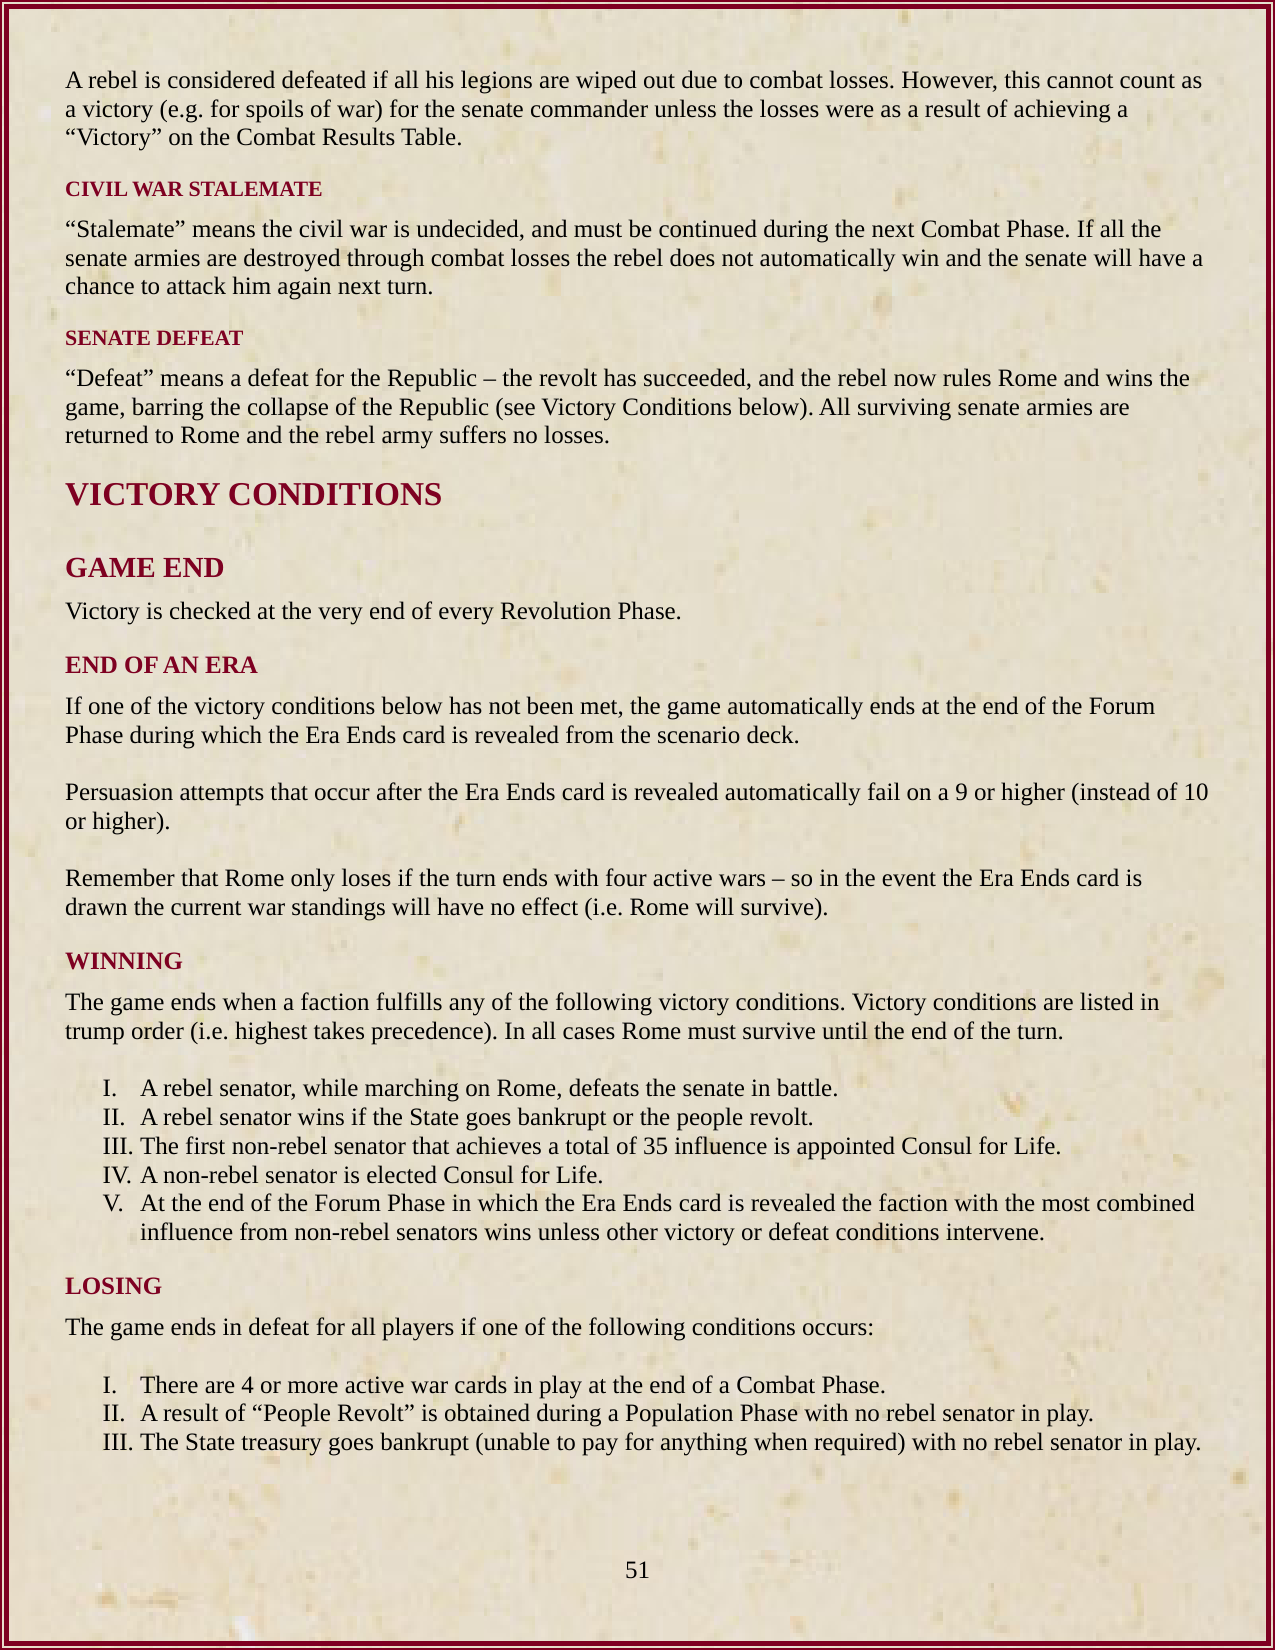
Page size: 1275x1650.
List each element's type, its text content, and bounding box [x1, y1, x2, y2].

text A rebel is considered defeated if all his legions are wiped out due to combat losses. However, this cannot count as a victory (e.g. for spoils of war) for the senate commander unless the losses were as a result of achieving a “Victory” on the Combat Results Table. [65, 65, 1210, 151]
text CIVIL WAR STALEMATE [65, 176, 1210, 201]
text Remember that Rome only loses if the turn ends with four active wars – so in the event the Era Ends card is drawn the current war standings will have no effect (i.e. Rome will survive). [65, 863, 1210, 921]
text “Defeat” means a defeat for the Republic – the revolt has succeeded, and the rebel now rules Rome and wins the game, barring the collapse of the Republic (see Victory Conditions below). All surviving senate armies are returned to Rome and the rebel army suffers no losses. [65, 363, 1210, 449]
list A rebel senator, while marching on Rome, defeats the senate in battle. [102, 1073, 1210, 1102]
text END OF AN ERA [65, 650, 1210, 678]
list A rebel senator wins if the State goes bankrupt or the people revolt. [102, 1102, 1210, 1131]
text The game ends in defeat for all players if one of the following conditions occurs: [65, 1312, 1210, 1341]
picture [2, 2, 1273, 1648]
list A non-rebel senator is elected Consul for Life. [102, 1160, 1210, 1188]
text Persuasion attempts that occur after the Era Ends card is revealed automatically fail on a 9 or higher (instead of 10 or higher). [65, 777, 1210, 835]
text If one of the victory conditions below has not been met, the game automatically ends at the end of the Forum Phase during which the Era Ends card is revealed from the scenario deck. [65, 691, 1210, 748]
text VICTORY CONDITIONS [65, 474, 1210, 512]
text LOSING [65, 1271, 1210, 1300]
text GAME END [65, 550, 1210, 583]
text SENATE DEFEAT [65, 325, 1210, 350]
list The State treasury goes bankrupt (unable to pay for anything when required) with no rebel senator in play. [102, 1427, 1210, 1456]
text The game ends when a faction fulfills any of the following victory conditions. Victory conditions are listed in trump order (i.e. highest takes precedence). In all cases Rome must survive until the end of the turn. [65, 987, 1210, 1045]
list There are 4 or more active war cards in play at the end of a Combat Phase. [102, 1370, 1210, 1398]
text “Stalemate” means the civil war is undecided, and must be continued during the next Combat Phase. If all the senate armies are destroyed through combat losses the rebel does not automatically win and the senate will have a chance to attack him again next turn. [65, 214, 1210, 300]
list At the end of the Forum Phase in which the Era Ends card is revealed the faction with the most combined influence from non-rebel senators wins unless other victory or defeat conditions intervene. [102, 1188, 1210, 1246]
list The first non-rebel senator that achieves a total of 35 influence is appointed Consul for Life. [102, 1131, 1210, 1160]
text Victory is checked at the very end of every Revolution Phase. [65, 596, 1210, 625]
text WINNING [65, 946, 1210, 975]
list A result of “People Revolt” is obtained during a Population Phase with no rebel senator in play. [102, 1398, 1210, 1427]
